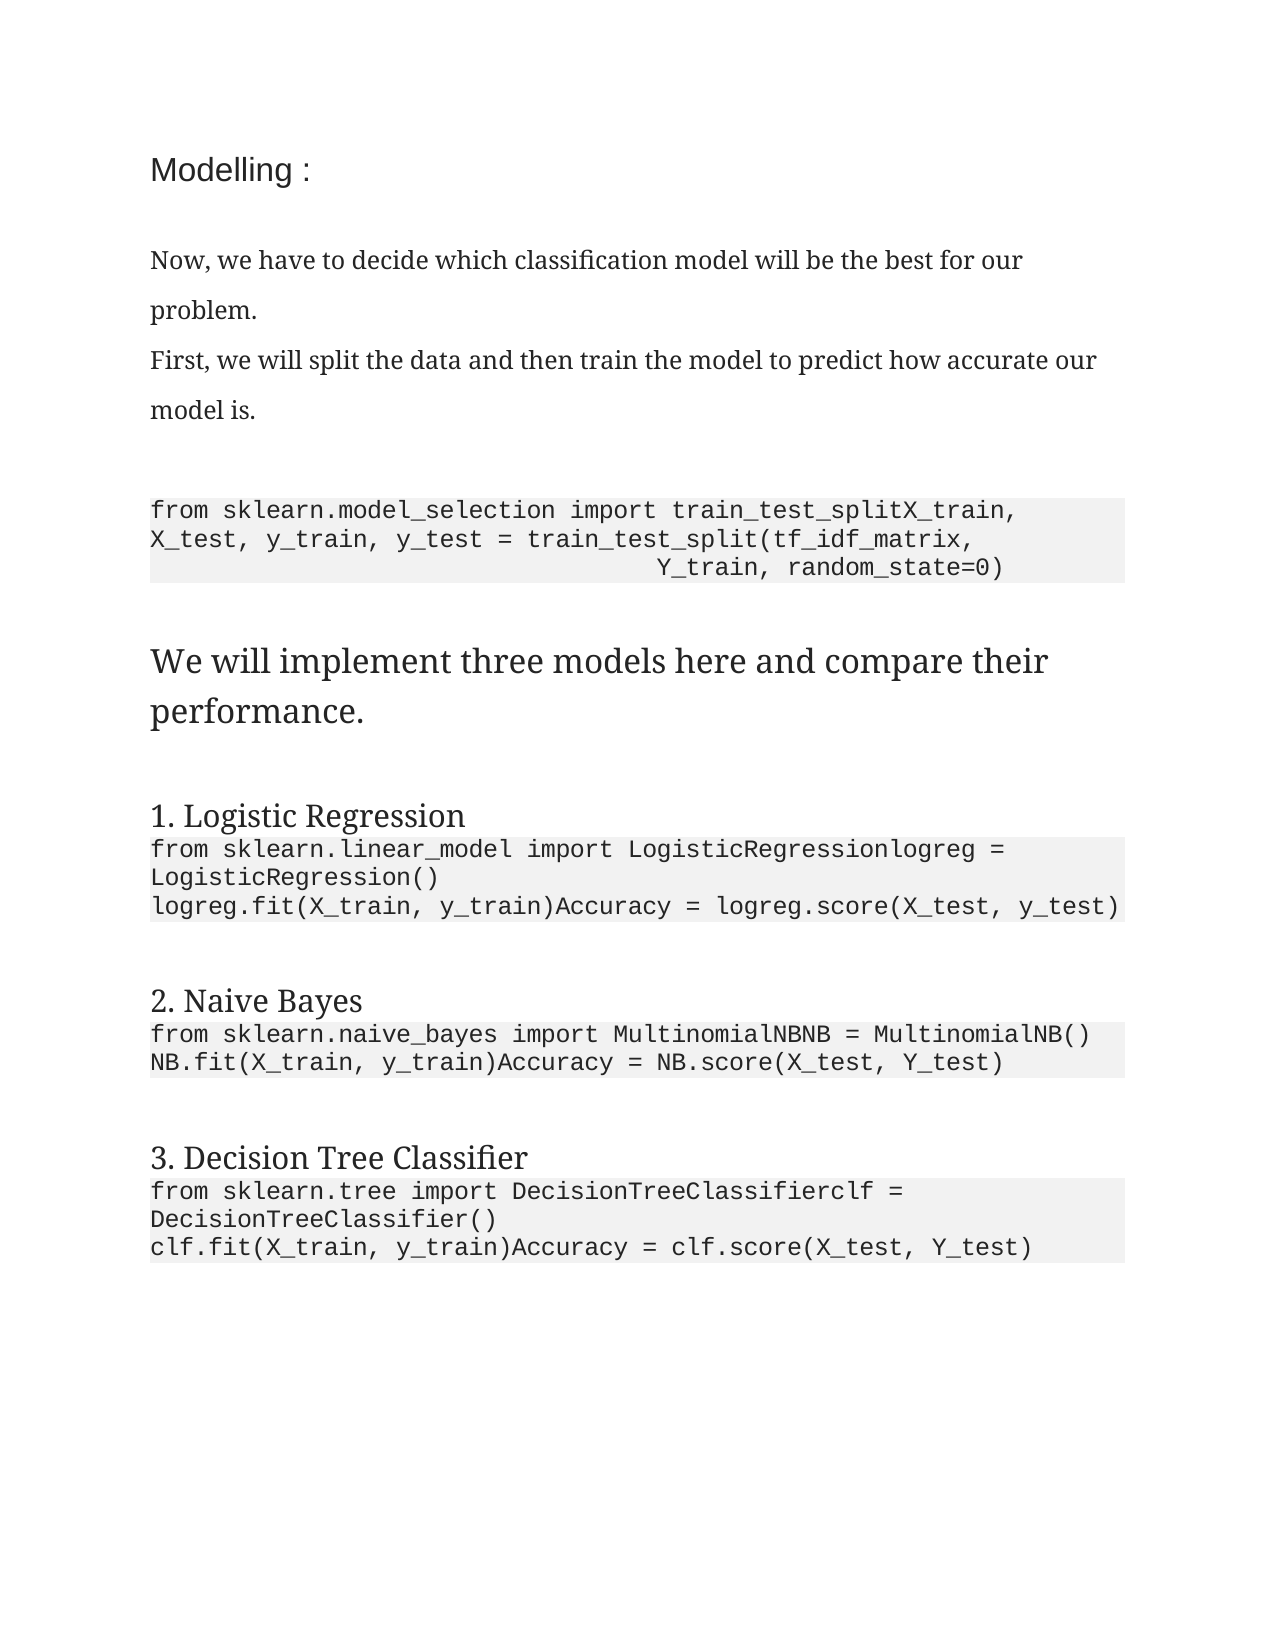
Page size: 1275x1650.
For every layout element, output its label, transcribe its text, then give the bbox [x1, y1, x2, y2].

text We will implement three models here and compare their performance. [150, 633, 1125, 733]
text from sklearn.tree import DecisionTreeClassifierclf = DecisionTreeClassifier() clf.fit(X_train, y_train)Accuracy = clf.score(X_test, Y_test) [150, 1178, 1125, 1263]
text 1. Logistic Regression [150, 787, 1125, 837]
text from sklearn.naive_bayes import MultinomialNBNB = MultinomialNB() NB.fit(X_train, y_train)Accuracy = NB.score(X_test, Y_test) [150, 1022, 1125, 1078]
text from sklearn.model_selection import train_test_splitX_train, X_test, y_train, y_test = train_test_split(tf_idf_matrix, Y_train, random_state=0) [150, 498, 1125, 583]
text from sklearn.linear_model import LogisticRegressionlogreg = LogisticRegression() logreg.fit(X_train, y_train)Accuracy = logreg.score(X_test, y_test) [150, 837, 1125, 922]
text Now, we have to decide which classification model will be the best for our problem. First, we will split the data and then train the model to predict how accurate our model is. [150, 227, 1125, 427]
text 3. Decision Tree Classifier [150, 1128, 1125, 1178]
subtitle Modelling : [150, 150, 1125, 188]
text 2. Naive Bayes [150, 972, 1125, 1022]
